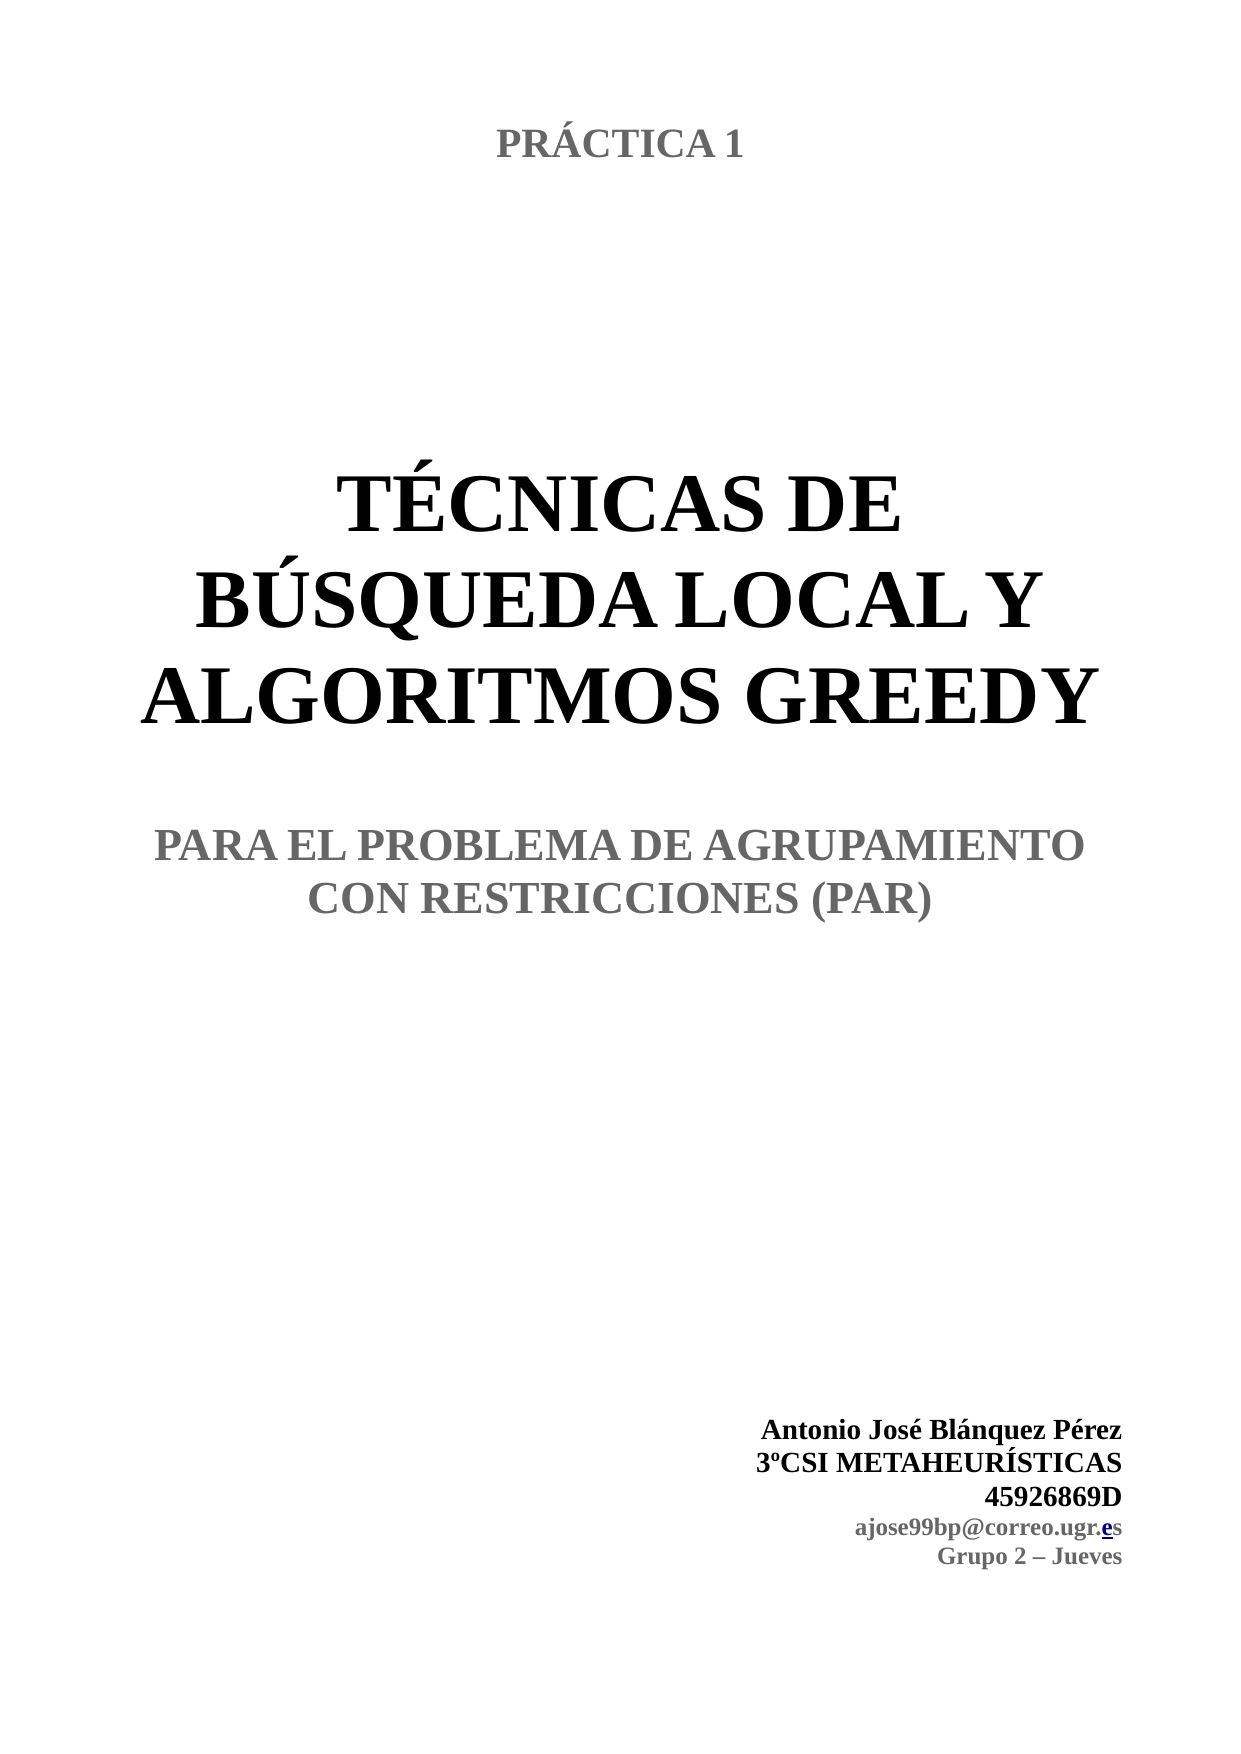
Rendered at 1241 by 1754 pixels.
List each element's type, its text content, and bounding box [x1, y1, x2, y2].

text Antonio José Blánquez Pérez [118, 1412, 1122, 1445]
text Grupo 2 – Jueves [118, 1541, 1122, 1570]
text TÉCNICAS DE BÚSQUEDA LOCAL Y ALGORITMOS GREEDY [118, 453, 1122, 741]
text PRÁCTICA 1 [118, 118, 1122, 166]
text PARA EL PROBLEMA DE AGRUPAMIENTO CON RESTRICCIONES (PAR) [118, 818, 1122, 923]
text ajose99bp@correo.ugr.es [118, 1512, 1122, 1541]
text 45926869D [118, 1479, 1122, 1512]
text 3ºCSI METAHEURÍSTICAS [118, 1445, 1122, 1479]
